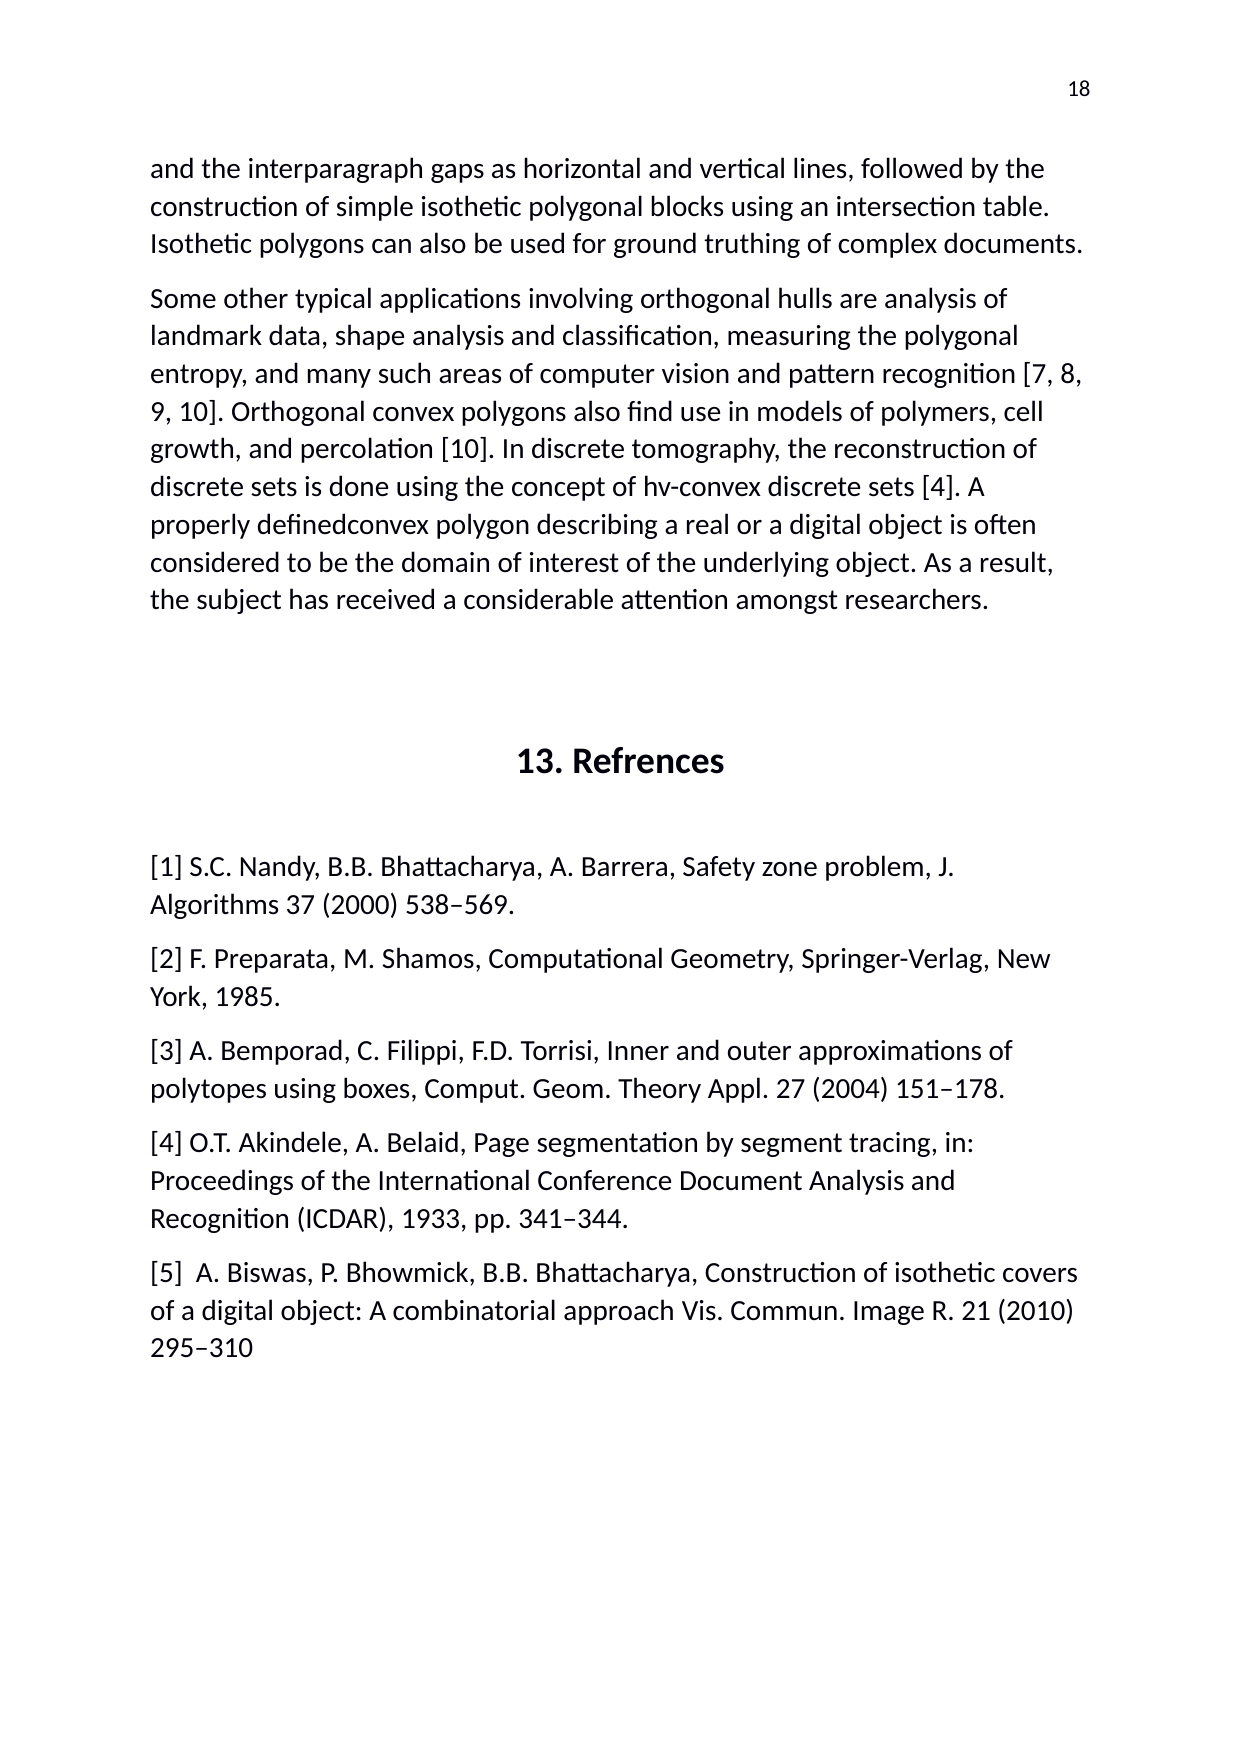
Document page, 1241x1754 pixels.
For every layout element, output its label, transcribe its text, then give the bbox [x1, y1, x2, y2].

text [5] A. Biswas, P. Bhowmick, B.B. Bhattacharya, Construction of isothetic covers of a digital object: A combinatorial approach Vis. Commun. Image R. 21 (2010) 295–310 [150, 1254, 1090, 1365]
text Some other typical applications involving orthogonal hulls are analysis of landmark data, shape analysis and classification, measuring the polygonal entropy, and many such areas of computer vision and pattern recognition [7, 8, 9, 10]. Orthogonal convex polygons also find use in models of polymers, cell growth, and percolation [10]. In discrete tomography, the reconstruction of discrete sets is done using the concept of hv-convex discrete sets [4]. A properly definedconvex polygon describing a real or a digital object is often considered to be the domain of interest of the underlying object. As a result, the subject has received a considerable attention amongst researchers. [150, 280, 1090, 617]
text [4] O.T. Akindele, A. Belaid, Page segmentation by segment tracing, in: Proceedings of the International Conference Document Analysis and Recognition (ICDAR), 1933, pp. 341–344. [150, 1124, 1090, 1235]
text [2] F. Preparata, M. Shamos, Computational Geometry, Springer-Verlag, New York, 1985. [150, 940, 1090, 1013]
text [3] A. Bemporad, C. Filippi, F.D. Torrisi, Inner and outer approximations of polytopes using boxes, Comput. Geom. Theory Appl. 27 (2004) 151–178. [150, 1032, 1090, 1106]
text and the interparagraph gaps as horizontal and vertical lines, followed by the construction of simple isothetic polygonal blocks using an intersection table. Isothetic polygons can also be used for ground truthing of complex documents. [150, 150, 1090, 261]
text 13. Refrences [150, 737, 1090, 782]
text [1] S.C. Nandy, B.B. Bhattacharya, A. Barrera, Safety zone problem, J. Algorithms 37 (2000) 538–569. [150, 848, 1090, 921]
